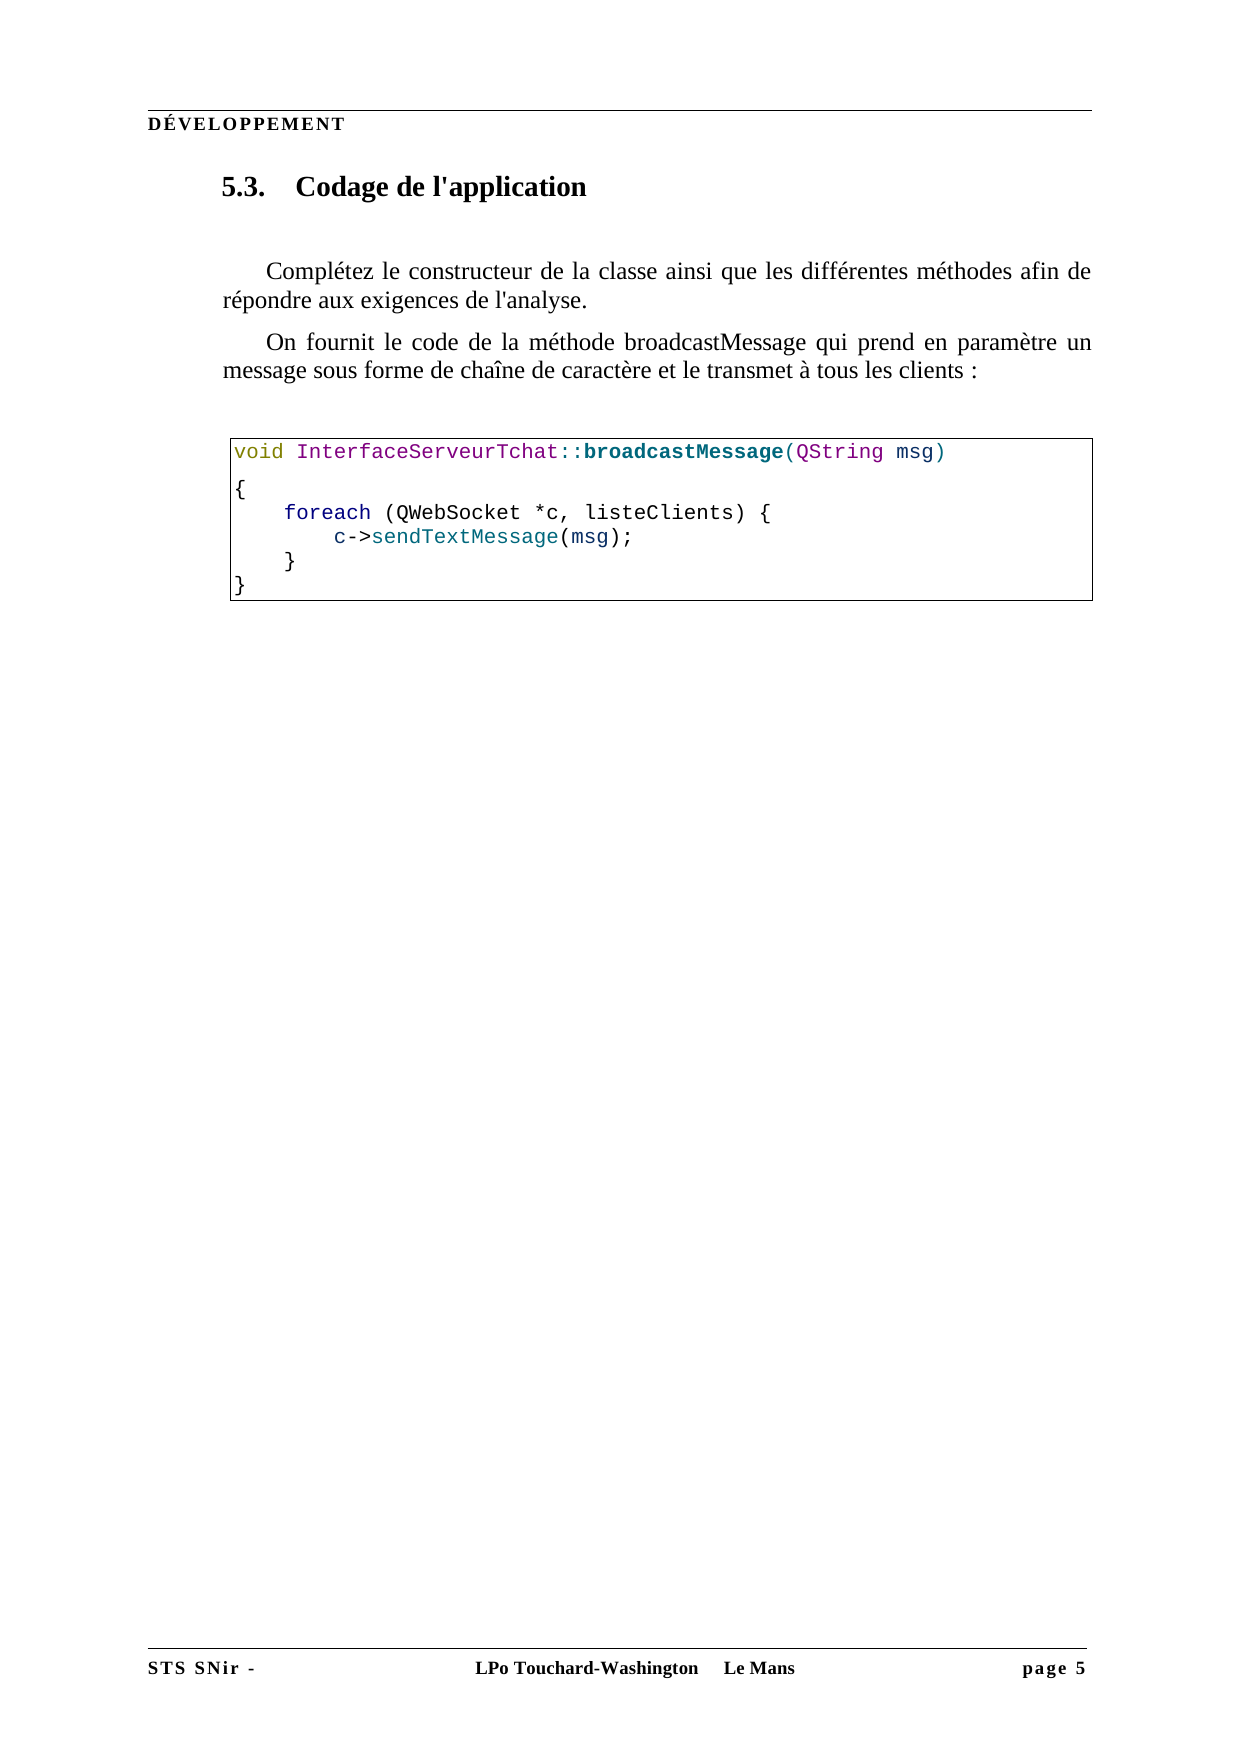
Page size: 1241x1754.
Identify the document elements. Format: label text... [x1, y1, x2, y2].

text } [231, 571, 1092, 600]
text Complétez le constructeur de la classe ainsi que les différentes méthodes afin de répondre aux exigences de l'analyse. [223, 256, 1092, 314]
text { [231, 475, 1092, 499]
text void InterfaceServeurTchat::broadcastMessage(QString msg) [231, 439, 1092, 465]
text foreach (QWebSocket *c, listeClients) { [231, 499, 1092, 523]
subtitle Codage de l'application [221, 173, 1092, 202]
text On fournit le code de la méthode broadcastMessage qui prend en paramètre un message sous forme de chaîne de caractère et le transmet à tous les clients : [223, 326, 1092, 384]
text c->sendTextMessage(msg); [231, 523, 1092, 547]
text } [231, 547, 1092, 571]
